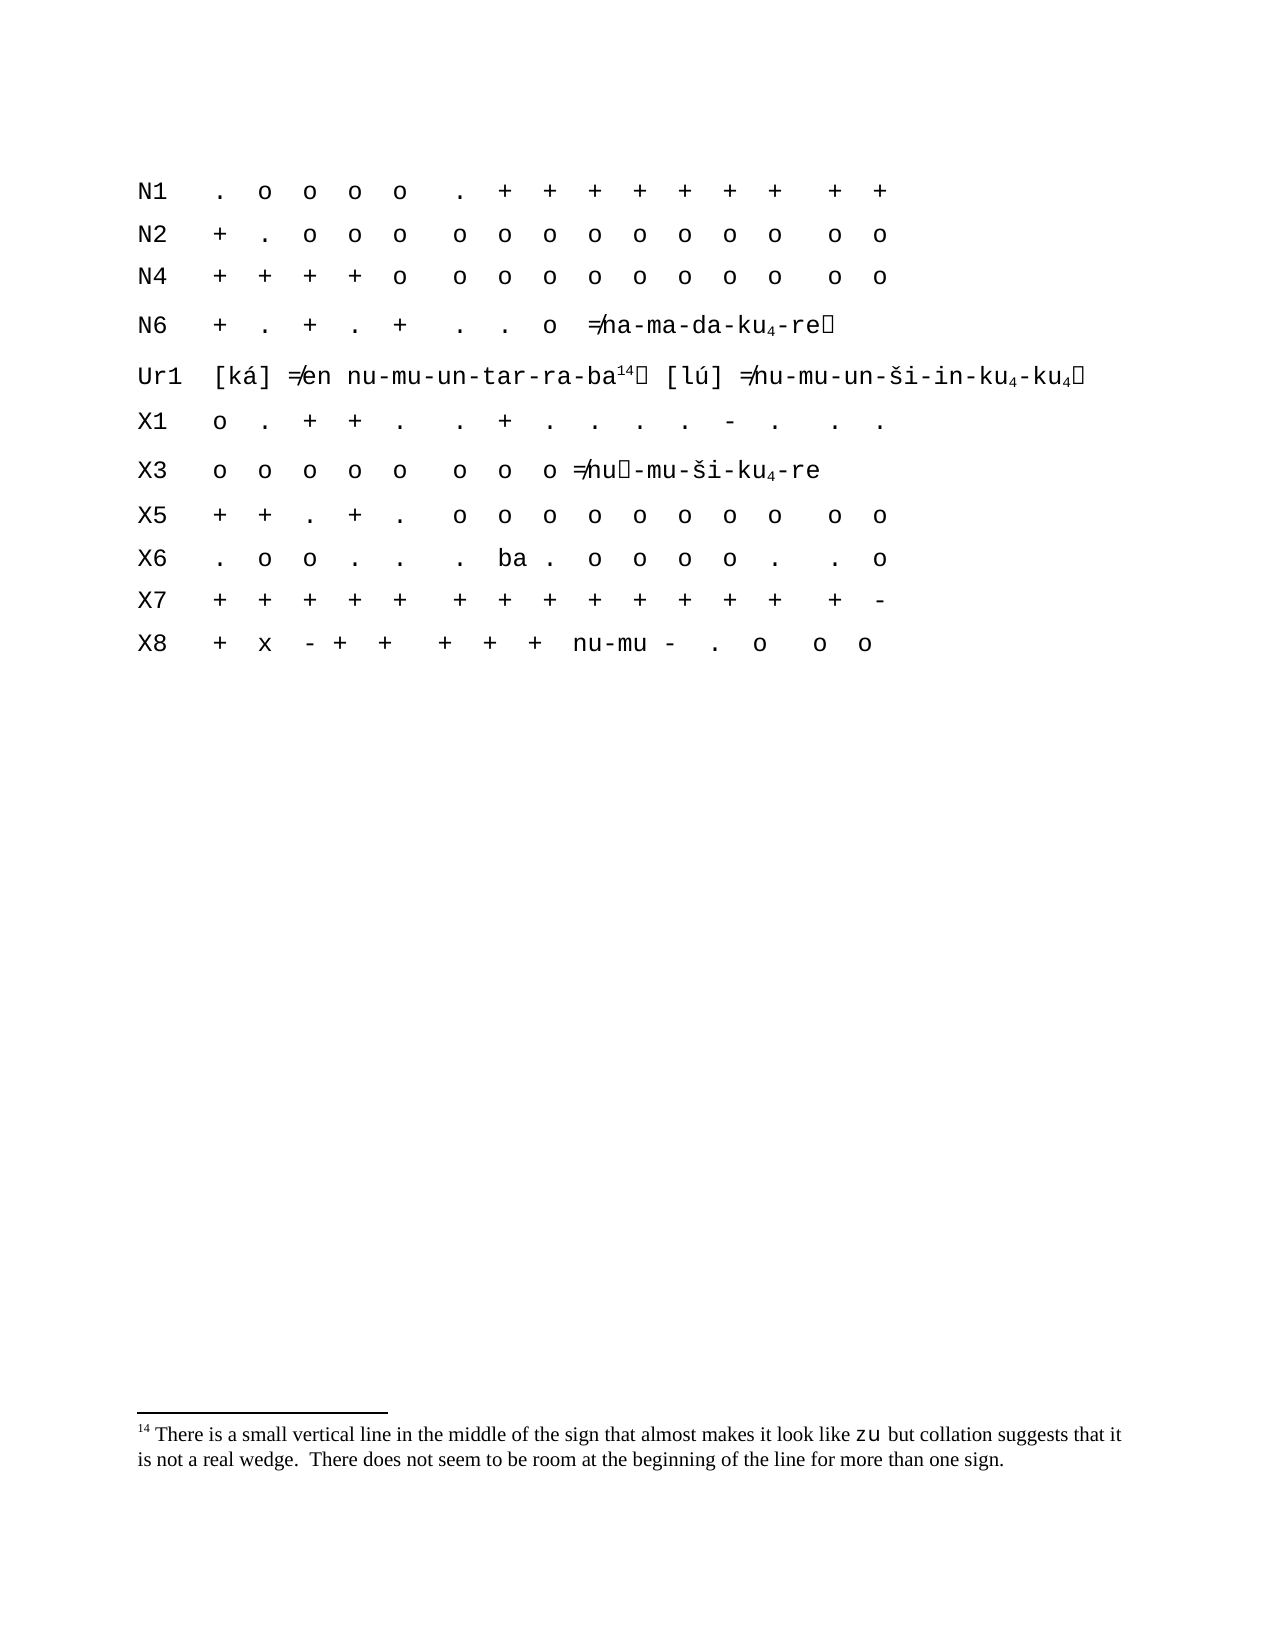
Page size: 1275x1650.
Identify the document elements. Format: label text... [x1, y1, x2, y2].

text Ur1 [ká] ≠en nu-mu-un-tar-ra-ba [lú] ≠nu-mu-un-ši-in-ku4-ku4 [137, 358, 1138, 392]
text There is a small vertical line in the middle of the sign that almost makes it look like zu but collation suggests that it is not a real wedge. There does not seem to be room at the beginning of the line for more than one sign. [137, 1419, 1138, 1471]
text X7 + + + + + + + + + + + + + + - [137, 588, 1138, 616]
text N4 + + + + o o o o o o o o o o o [137, 264, 1138, 292]
text N2 + . o o o o o o o o o o o o o [137, 221, 1138, 249]
text X8 + x - + + + + + nu-mu - . o o o [137, 630, 1138, 659]
text X5 + + . + . o o o o o o o o o o [137, 503, 1138, 531]
text N1 . o o o o . + + + + + + + + + [137, 179, 1138, 207]
text X3 o o o o o o o o ≠nu-mu-ši-ku4-re [137, 451, 1138, 486]
text X6 . o o . . . ba . o o o o . . o [137, 545, 1138, 574]
text N6 + . + . + . . o ≠na-ma-da-ku4-re [137, 306, 1138, 341]
text X1 o . + + . . + . . . . - . . . [137, 409, 1138, 437]
